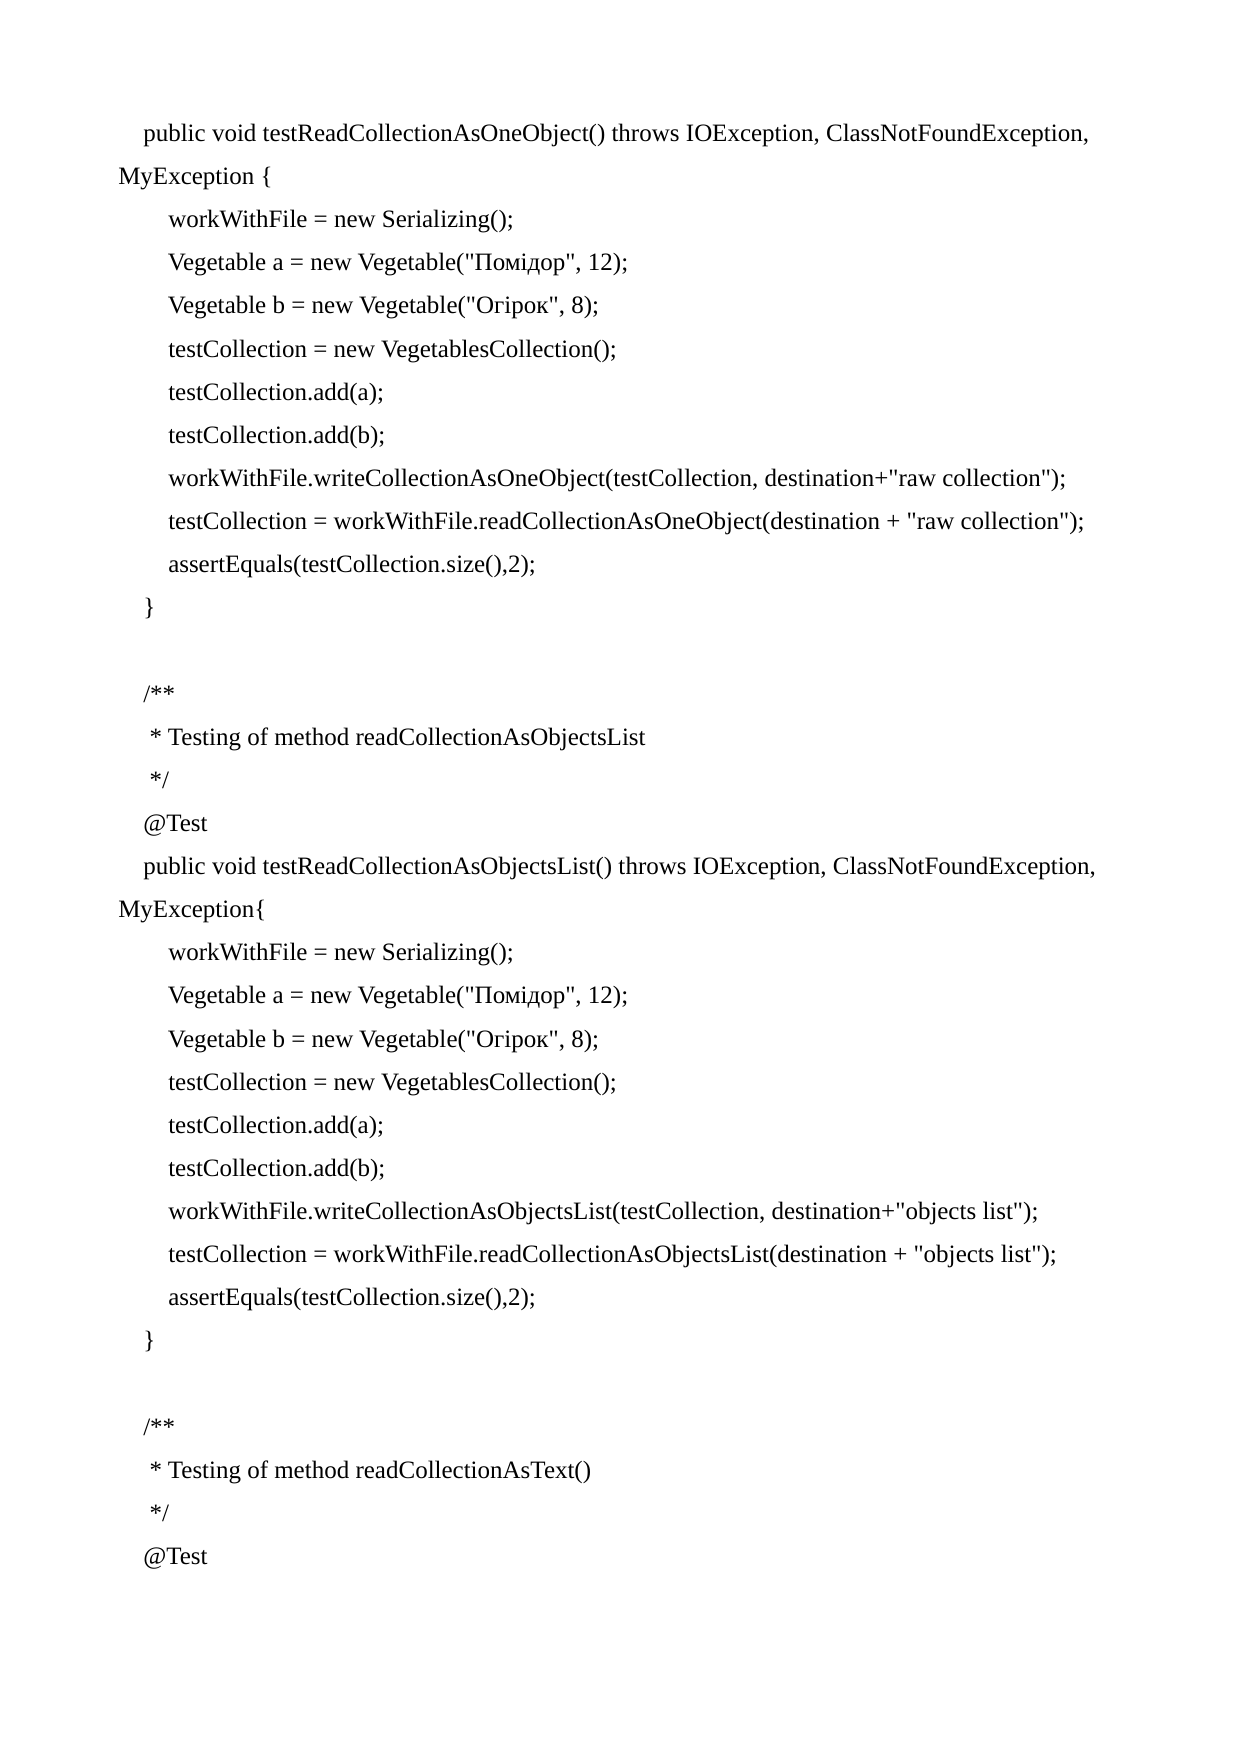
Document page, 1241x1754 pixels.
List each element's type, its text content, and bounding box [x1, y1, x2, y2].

text workWithFile = new Serializing(); [118, 204, 1122, 233]
text /** [118, 679, 1122, 707]
text workWithFile.writeCollectionAsObjectsList(testCollection, destination+"objects list"); [118, 1196, 1122, 1225]
text workWithFile = new Serializing(); [118, 937, 1122, 966]
text Vegetable b = new Vegetable("Огірок", 8); [118, 1024, 1122, 1052]
text } [118, 1326, 1122, 1354]
text public void testReadCollectionAsObjectsList() throws IOException, ClassNotFoundException, MyException{ [118, 851, 1122, 923]
text } [118, 592, 1122, 621]
text testCollection.add(a); [118, 377, 1122, 406]
text testCollection.add(b); [118, 420, 1122, 449]
text testCollection.add(b); [118, 1153, 1122, 1182]
text testCollection.add(a); [118, 1110, 1122, 1139]
text /** [118, 1412, 1122, 1441]
text */ [118, 1498, 1122, 1527]
text assertEquals(testCollection.size(),2); [118, 1282, 1122, 1311]
text @Test [118, 1541, 1122, 1570]
text */ [118, 765, 1122, 794]
text Vegetable a = new Vegetable("Помідор", 12); [118, 981, 1122, 1009]
text assertEquals(testCollection.size(),2); [118, 549, 1122, 578]
text Vegetable b = new Vegetable("Огірок", 8); [118, 291, 1122, 319]
text * Testing of method readCollectionAsObjectsList [118, 722, 1122, 751]
text testCollection = new VegetablesCollection(); [118, 334, 1122, 362]
text workWithFile.writeCollectionAsOneObject(testCollection, destination+"raw collection"); [118, 463, 1122, 492]
text * Testing of method readCollectionAsText() [118, 1455, 1122, 1484]
text testCollection = workWithFile.readCollectionAsOneObject(destination + "raw collection"); [118, 506, 1122, 535]
text public void testReadCollectionAsOneObject() throws IOException, ClassNotFoundException, MyException { [118, 118, 1122, 190]
text @Test [118, 808, 1122, 837]
text Vegetable a = new Vegetable("Помідор", 12); [118, 247, 1122, 276]
text testCollection = new VegetablesCollection(); [118, 1067, 1122, 1096]
text testCollection = workWithFile.readCollectionAsObjectsList(destination + "objects list"); [118, 1239, 1122, 1268]
